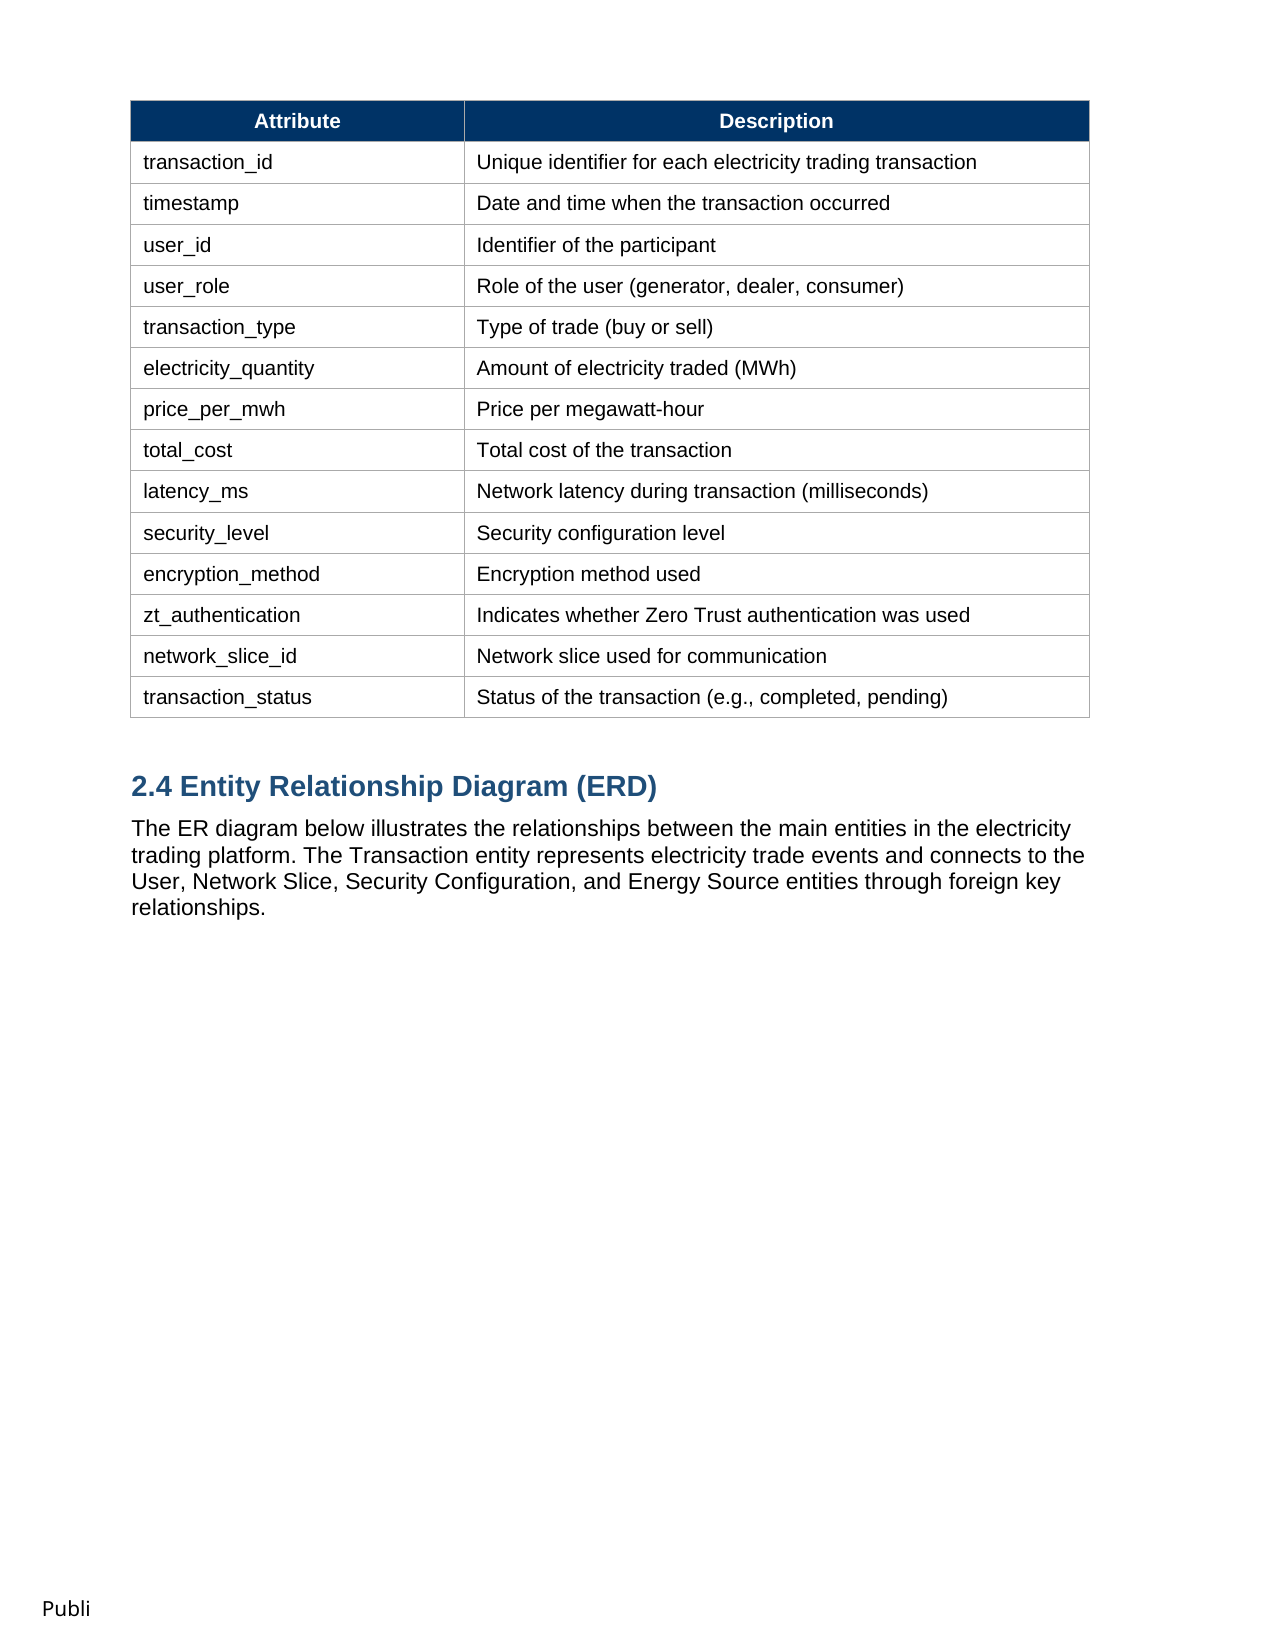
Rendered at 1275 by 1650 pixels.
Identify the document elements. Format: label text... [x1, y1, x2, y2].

table_cell Indicates whether Zero Trust authentication was used [465, 595, 1089, 635]
table_cell timestamp [131, 184, 464, 223]
table_cell Encryption method used [465, 554, 1089, 594]
table_cell Unique identifier for each electricity trading transaction [465, 142, 1089, 182]
table_header Attribute [131, 101, 464, 141]
table_cell electricity_quantity [131, 348, 464, 388]
table_cell transaction_type [131, 307, 464, 347]
table_cell security_level [131, 513, 464, 553]
table_cell Total cost of the transaction [465, 430, 1089, 470]
table_cell Security configuration level [465, 513, 1089, 553]
table_cell Price per megawatt-hour [465, 389, 1089, 429]
table_cell Role of the user (generator, dealer, consumer) [465, 266, 1089, 306]
text The ER diagram below illustrates the relationships between the main entities in the electricity trading platform. The Transaction entity represents electricity trade events and connects to the User, Network Slice, Security Configuration, and Energy Source entities through foreign key relationships. [131, 815, 1144, 921]
table_cell Date and time when the transaction occurred [465, 184, 1089, 223]
table_cell zt_authentication [131, 595, 464, 635]
table_cell encryption_method [131, 554, 464, 594]
table_cell price_per_mwh [131, 389, 464, 429]
table_cell latency_ms [131, 471, 464, 512]
table_cell Amount of electricity traded (MWh) [465, 348, 1089, 388]
table_cell Identifier of the participant [465, 225, 1089, 265]
table_cell user_role [131, 266, 464, 306]
table_cell Type of trade (buy or sell) [465, 307, 1089, 347]
table_cell total_cost [131, 430, 464, 470]
table_cell network_slice_id [131, 636, 464, 676]
table_cell transaction_id [131, 142, 464, 182]
table_cell transaction_status [131, 677, 464, 717]
table_cell user_id [131, 225, 464, 265]
table_header Description [465, 101, 1089, 141]
table_cell Status of the transaction (e.g., completed, pending) [465, 677, 1089, 717]
table_cell Network latency during transaction (milliseconds) [465, 471, 1089, 512]
subtitle 2.4 Entity Relationship Diagram (ERD) [131, 769, 1144, 803]
table_cell Network slice used for communication [465, 636, 1089, 676]
